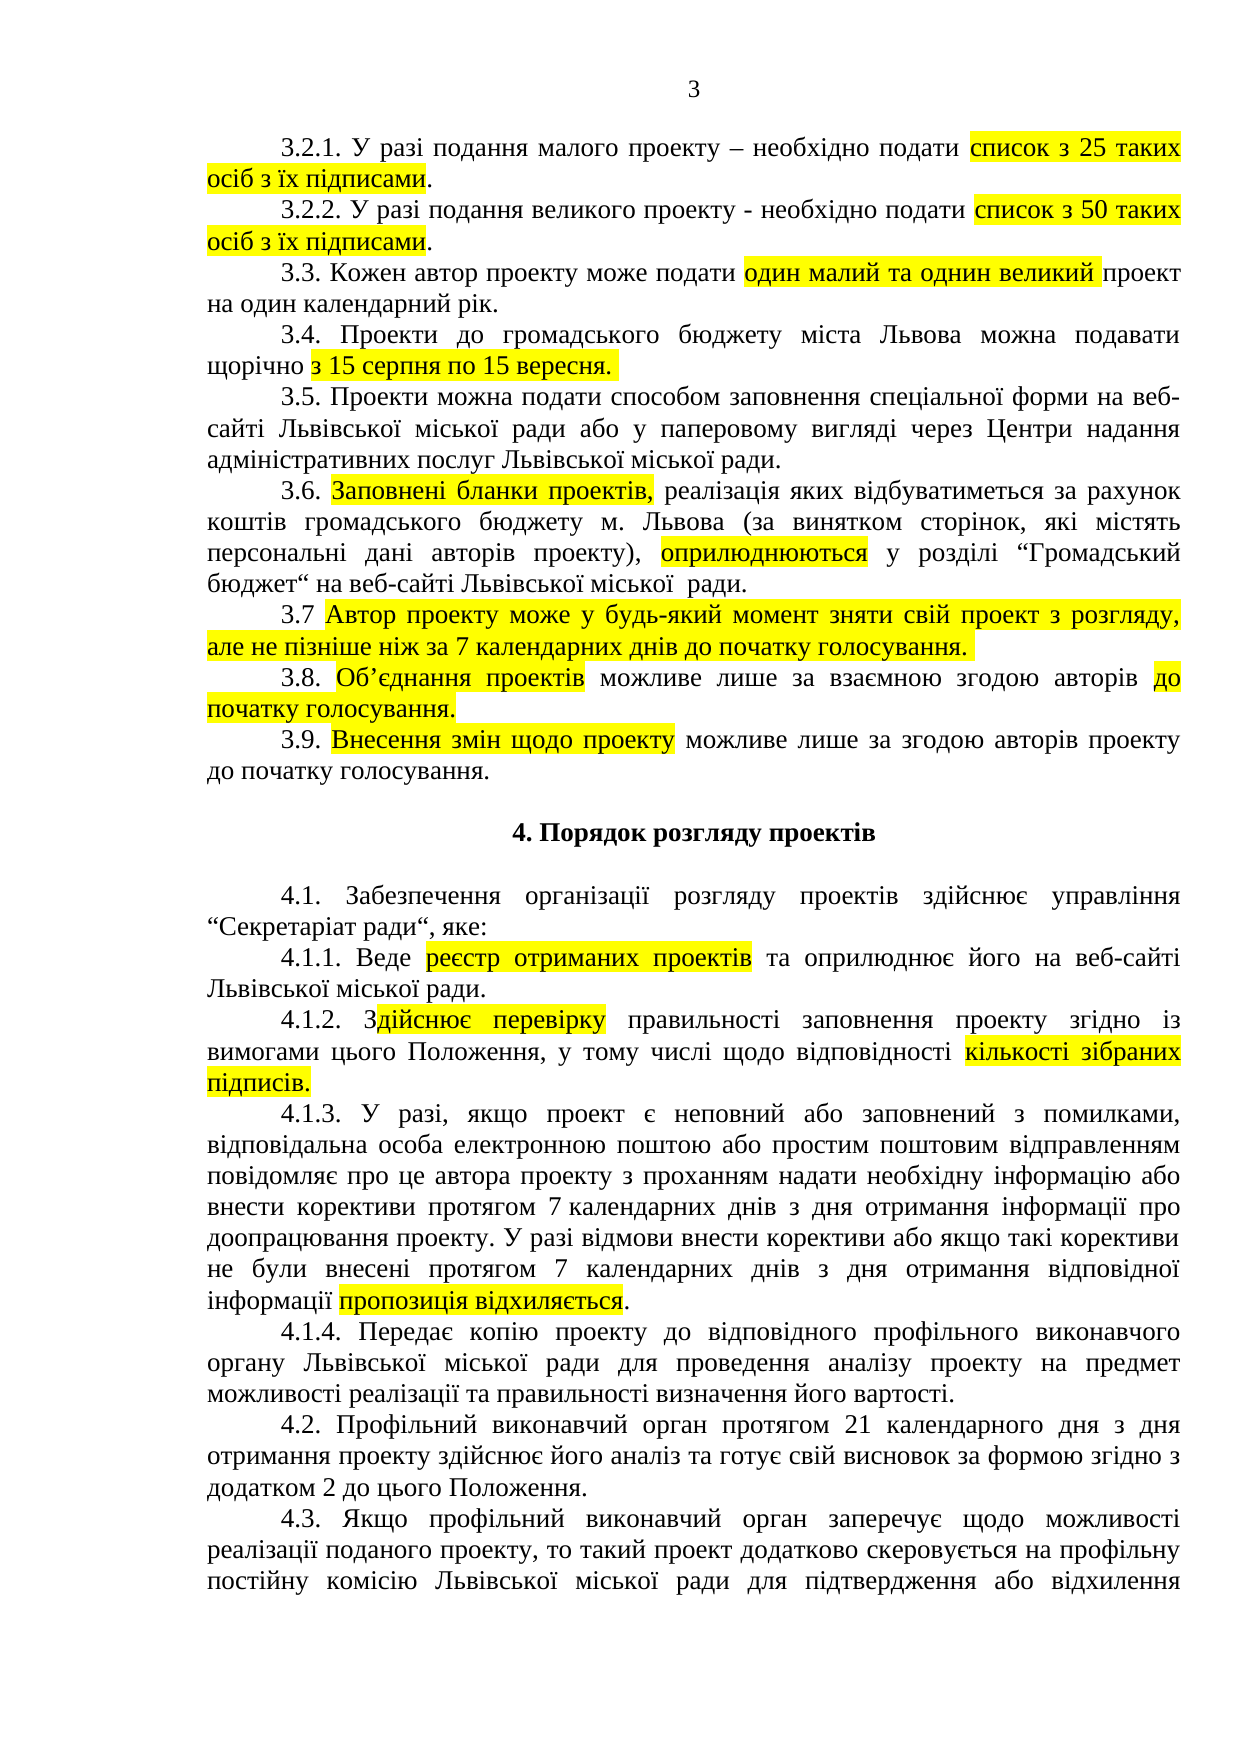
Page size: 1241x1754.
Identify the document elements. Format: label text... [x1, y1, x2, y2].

text 3.2.1. У разі подання малого проекту – необхідно подати список з 25 таких осіб з їх підписами. [207, 131, 1181, 194]
text 4.1.4. Передає копію проекту до відповідного профільного виконавчого органу Львівської міської ради для проведення аналізу проекту на предмет можливості реалізації та правильності визначення його вартості. [207, 1315, 1181, 1408]
text 3.9. Внесення змін щодо проекту можливе лише за згодою авторів проекту до початку голосування. [207, 723, 1181, 785]
text 3.3. Кожен автор проекту може подати один малий та однин великий проект на один календарний рік. [207, 256, 1181, 318]
text 3.4. Проекти до громадського бюджету міста Львова можна подавати щорічно з 15 серпня по 15 вересня. [207, 318, 1181, 381]
text 4. Порядок розгляду проектів [207, 817, 1181, 848]
text 4.1. Забезпечення організації розгляду проектів здійснює управління “Секретаріат ради“, яке: [207, 879, 1181, 941]
text 3.5. Проекти можна подати способом заповнення спеціальної форми на веб-сайті Львівської міської ради або у паперовому вигляді через Центри надання адміністративних послуг Львівської міської ради. [207, 381, 1181, 474]
text 3.8. Об’єднання проектів можливе лише за взаємною згодою авторів до початку голосування. [207, 661, 1181, 723]
text 4.1.1. Веде реєстр отриманих проектів та оприлюднює його на веб-сайті Львівської міської ради. [207, 941, 1181, 1003]
text 3.6. Заповнені бланки проектів, реалізація яких відбуватиметься за рахунок коштів громадського бюджету м. Львова (за винятком сторінок, які містять персональні дані авторів проекту), оприлюднюються у розділі “Громадський бюджет“ на веб-сайті Львівської міської ради. [207, 474, 1181, 598]
text 4.3. Якщо профільний виконавчий орган заперечує щодо можливості реалізації поданого проекту, то такий проект додатково скеровується на профільну постійну комісію Львівської міської ради для підтвердження або відхилення [207, 1502, 1181, 1595]
text 4.2. Профільний виконавчий орган протягом 21 календарного дня з дня отримання проекту здійснює його аналіз та готує свій висновок за формою згідно з додатком 2 до цього Положення. [207, 1408, 1181, 1502]
text 4.1.2. Здійснює перевірку правильності заповнення проекту згідно із вимогами цього Положення, у тому числі щодо відповідності кількості зібраних підписів. [207, 1003, 1181, 1097]
text 3.2.2. У разі подання великого проекту - необхідно подати список з 50 таких осіб з їх підписами. [207, 194, 1181, 256]
text 4.1.3. У разі, якщо проект є неповний або заповнений з помилками, відповідальна особа електронною поштою або простим поштовим відправленням повідомляє про це автора проекту з проханням надати необхідну інформацію або внести корективи протягом 7 календарних днів з дня отримання інформації про доопрацювання проекту. У разі відмови внести корективи або якщо такі корективи не були внесені протягом 7 календарних днів з дня отримання відповідної інформації пропозиція відхиляється. [207, 1097, 1181, 1315]
text 3.7 Автор проекту може у будь-який момент зняти свій проект з розгляду, але не пізніше ніж за 7 календарних днів до початку голосування. [207, 598, 1181, 661]
